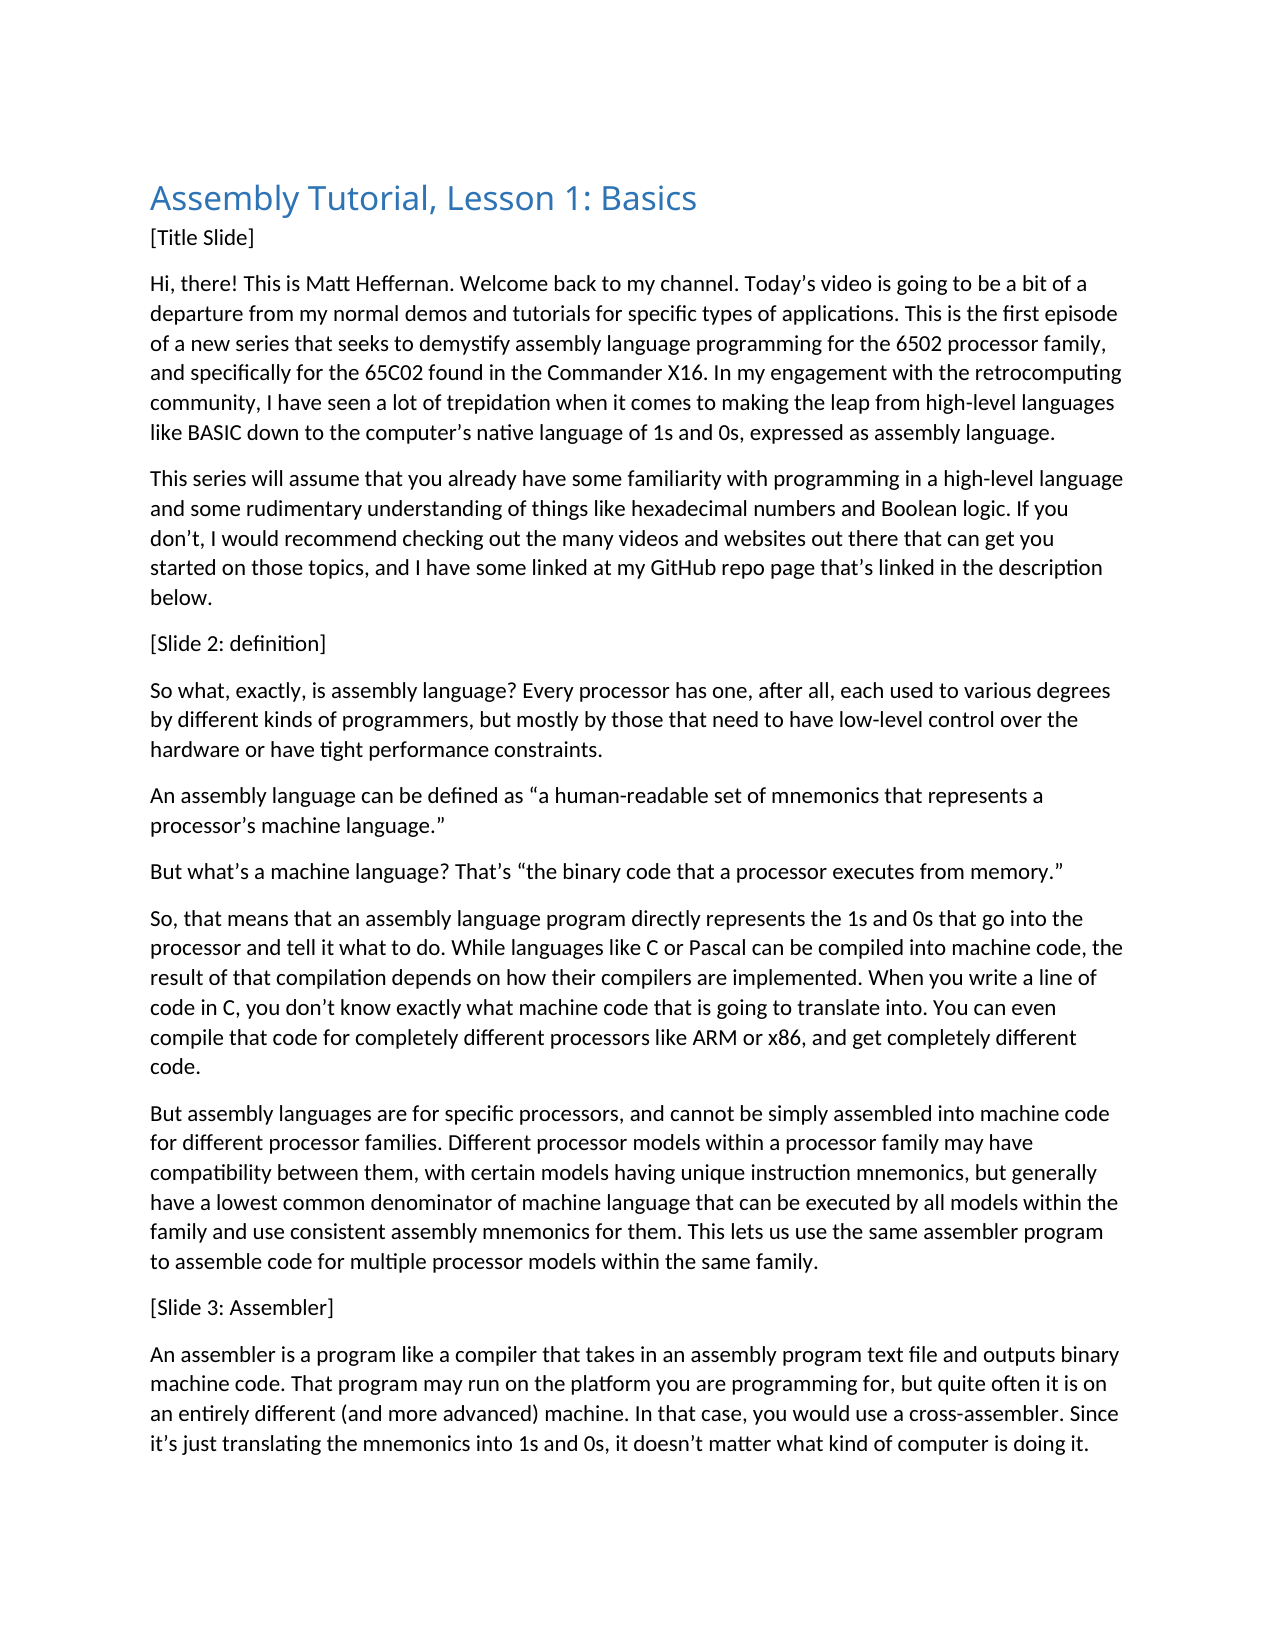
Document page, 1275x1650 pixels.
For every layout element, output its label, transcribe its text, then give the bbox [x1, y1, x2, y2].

text But assembly languages are for specific processors, and cannot be simply assembled into machine code for different processor families. Different processor models within a processor family may have compatibility between them, with certain models having unique instruction mnemonics, but generally have a lowest common denominator of machine language that can be executed by all models within the family and use consistent assembly mnemonics for them. This lets us use the same assembler program to assemble code for multiple processor models within the same family. [150, 1099, 1125, 1275]
text This series will assume that you already have some familiarity with programming in a high-level language and some rudimentary understanding of things like hexadecimal numbers and Boolean logic. If you don’t, I would recommend checking out the many videos and websites out there that can get you started on those topics, and I have some linked at my GitHub repo page that’s linked in the description below. [150, 464, 1125, 611]
text So what, exactly, is assembly language? Every processor has one, after all, each used to various degrees by different kinds of programmers, but mostly by those that need to have low-level control over the hardware or have tight performance constraints. [150, 676, 1125, 763]
subtitle Assembly Tutorial, Lesson 1: Basics [150, 175, 1125, 220]
text [Slide 3: Assembler] [150, 1293, 1125, 1321]
text An assembly language can be defined as “a human-readable set of mnemonics that represents a processor’s machine language.” [150, 781, 1125, 839]
text Hi, there! This is Matt Heffernan. Welcome back to my channel. Today’s video is going to be a bit of a departure from my normal demos and tutorials for specific types of applications. This is the first episode of a new series that seeks to demystify assembly language programming for the 6502 processor family, and specifically for the 65C02 found in the Commander X16. In my engagement with the retrocomputing community, I have seen a lot of trepidation when it comes to making the leap from high-level languages like BASIC down to the computer’s native language of 1s and 0s, expressed as assembly language. [150, 269, 1125, 446]
text [Slide 2: definition] [150, 629, 1125, 657]
text [Title Slide] [150, 223, 1125, 251]
text So, that means that an assembly language program directly represents the 1s and 0s that go into the processor and tell it what to do. While languages like C or Pascal can be compiled into machine code, the result of that compilation depends on how their compilers are implemented. When you write a line of code in C, you don’t know exactly what machine code that is going to translate into. You can even compile that code for completely different processors like ARM or x86, and get completely different code. [150, 904, 1125, 1080]
text But what’s a machine language? That’s “the binary code that a processor executes from memory.” [150, 857, 1125, 886]
text An assembler is a program like a compiler that takes in an assembly program text file and outputs binary machine code. That program may run on the platform you are programming for, but quite often it is on an entirely different (and more advanced) machine. In that case, you would use a cross-assembler. Since it’s just translating the mnemonics into 1s and 0s, it doesn’t matter what kind of computer is doing it. [150, 1340, 1125, 1457]
